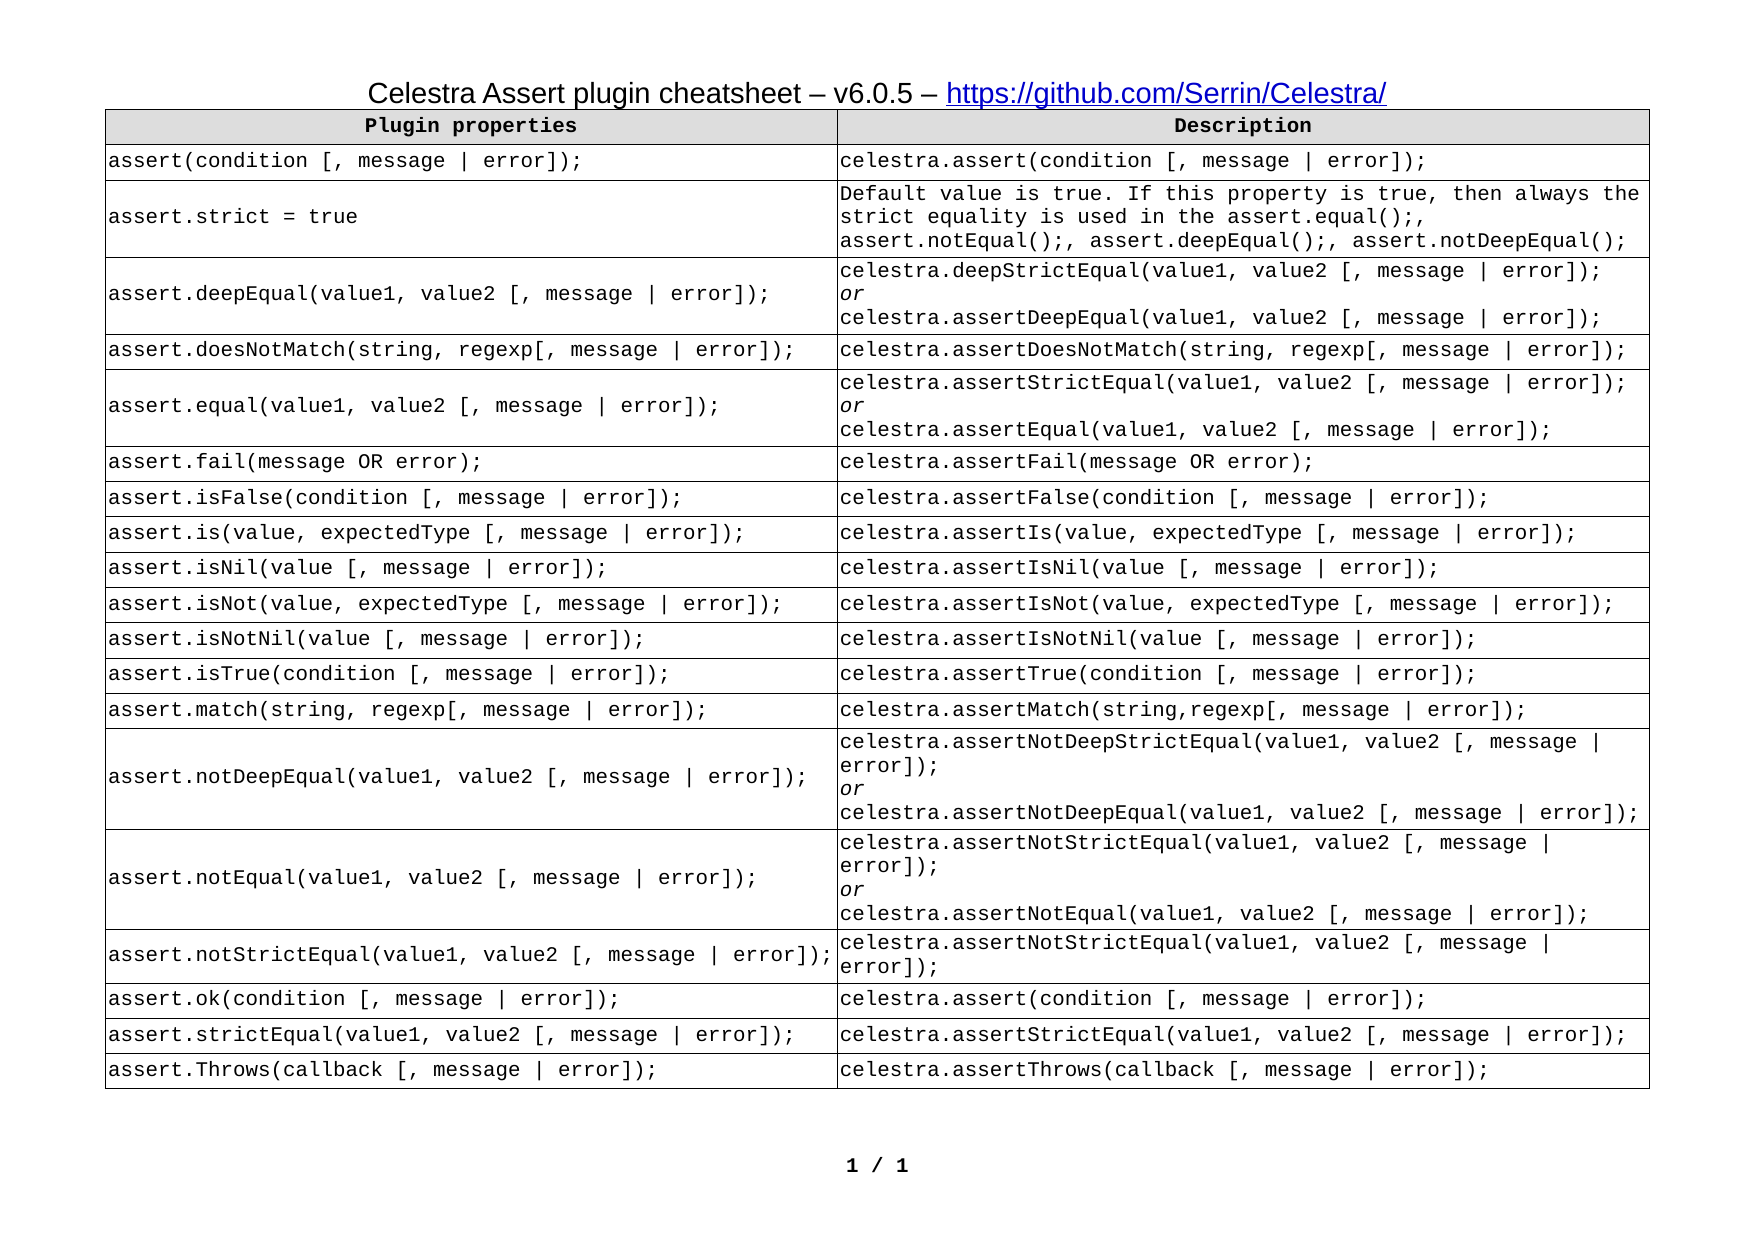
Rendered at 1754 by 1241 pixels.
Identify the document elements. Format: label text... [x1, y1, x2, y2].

table_cell assert.isNotNil(value [, message | error]); [106, 623, 837, 657]
table_cell celestra.assertStrictEqual(value1, value2 [, message | error]); [838, 1019, 1649, 1053]
table_cell celestra.assertIs(value, expectedType [, message | error]); [838, 517, 1649, 552]
table_cell celestra.assertDoesNotMatch(string, regexp[, message | error]); [838, 335, 1649, 369]
table_cell assert.notStrictEqual(value1, value2 [, message | error]); [106, 930, 837, 982]
table_cell celestra.assert(condition [, message | error]); [838, 984, 1649, 1018]
table_cell assert.match(string, regexp[, message | error]); [106, 694, 837, 728]
table_cell celestra.assertThrows(callback [, message | error]); [838, 1054, 1649, 1088]
table_cell assert.doesNotMatch(string, regexp[, message | error]); [106, 335, 837, 369]
table_cell assert.notDeepEqual(value1, value2 [, message | error]); [106, 729, 837, 829]
table_header Plugin properties [106, 110, 837, 144]
table_cell assert.Throws(callback [, message | error]); [106, 1054, 837, 1088]
table_cell celestra.assertTrue(condition [, message | error]); [838, 659, 1649, 693]
table_cell celestra.assertNotStrictEqual(value1, value2 [, message | error]); [838, 930, 1649, 982]
table_cell celestra.assertFalse(condition [, message | error]); [838, 482, 1649, 516]
table_cell assert(condition [, message | error]); [106, 145, 837, 180]
table_cell assert.deepEqual(value1, value2 [, message | error]); [106, 258, 837, 333]
table_header Description [838, 110, 1649, 144]
table_cell assert.strict = true [106, 181, 837, 257]
table_cell celestra.assert(condition [, message | error]); [838, 145, 1649, 180]
text Celestra Assert plugin cheatsheet – v6.0.5 – https://github.com/Serrin/Celestra/ [105, 76, 1649, 109]
table_cell celestra.assertMatch(string,regexp[, message | error]); [838, 694, 1649, 728]
table_cell assert.fail(message OR error); [106, 447, 837, 481]
table_cell celestra.assertIsNot(value, expectedType [, message | error]); [838, 588, 1649, 622]
table_cell celestra.assertIsNil(value [, message | error]); [838, 553, 1649, 587]
table_cell assert.notEqual(value1, value2 [, message | error]); [106, 830, 837, 929]
table_cell assert.equal(value1, value2 [, message | error]); [106, 370, 837, 446]
table_cell assert.isTrue(condition [, message | error]); [106, 659, 837, 693]
table_cell assert.ok(condition [, message | error]); [106, 984, 837, 1018]
table_cell celestra.assertNotStrictEqual(value1, value2 [, message | error]); or celestra.assertNotEqual(value1, value2 [, message | error]); [838, 830, 1649, 929]
table_cell Default value is true. If this property is true, then always the strict equality is used in the assert.equal();, assert.notEqual();, assert.deepEqual();, assert.notDeepEqual(); [838, 181, 1649, 257]
table_cell assert.isNot(value, expectedType [, message | error]); [106, 588, 837, 622]
table_cell celestra.assertIsNotNil(value [, message | error]); [838, 623, 1649, 657]
table_cell assert.strictEqual(value1, value2 [, message | error]); [106, 1019, 837, 1053]
table_cell celestra.deepStrictEqual(value1, value2 [, message | error]); or celestra.assertDeepEqual(value1, value2 [, message | error]); [838, 258, 1649, 333]
table_cell celestra.assertNotDeepStrictEqual(value1, value2 [, message | error]); or celestra.assertNotDeepEqual(value1, value2 [, message | error]); [838, 729, 1649, 829]
table_cell assert.isNil(value [, message | error]); [106, 553, 837, 587]
table_cell assert.is(value, expectedType [, message | error]); [106, 517, 837, 552]
table_cell assert.isFalse(condition [, message | error]); [106, 482, 837, 516]
table_cell celestra.assertStrictEqual(value1, value2 [, message | error]); or celestra.assertEqual(value1, value2 [, message | error]); [838, 370, 1649, 446]
table_cell celestra.assertFail(message OR error); [838, 447, 1649, 481]
